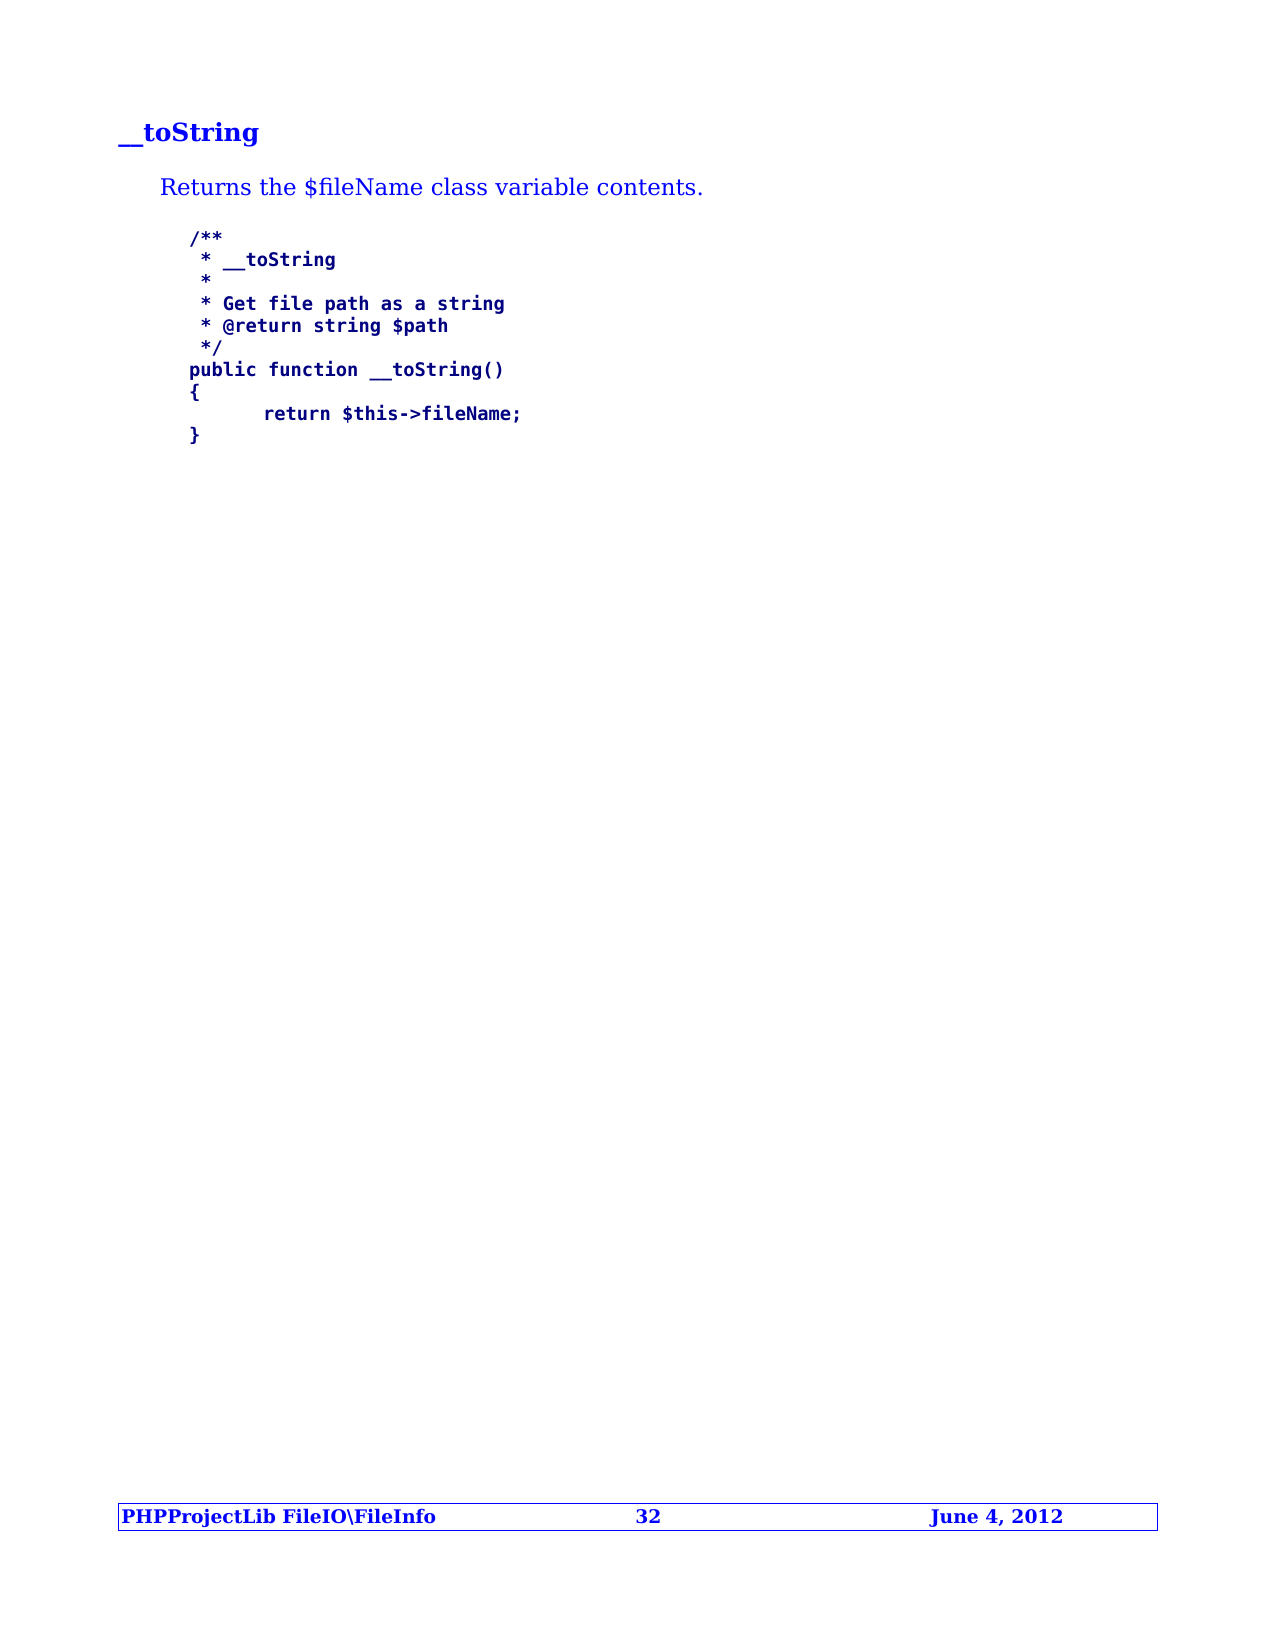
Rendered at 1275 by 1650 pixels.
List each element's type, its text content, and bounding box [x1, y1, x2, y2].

list /** [189, 227, 1157, 249]
text Returns the $fileName class variable contents. [159, 174, 1157, 201]
list } [189, 424, 1157, 446]
list * Get file path as a string [189, 293, 1157, 315]
list * __toString [189, 249, 1157, 271]
list { [189, 381, 1157, 402]
list return $this->fileName; [189, 402, 1157, 424]
title __toString [118, 118, 1157, 147]
list public function __toString() [189, 359, 1157, 381]
list * @return string $path [189, 315, 1157, 337]
list * [189, 271, 1157, 293]
list */ [189, 337, 1157, 359]
